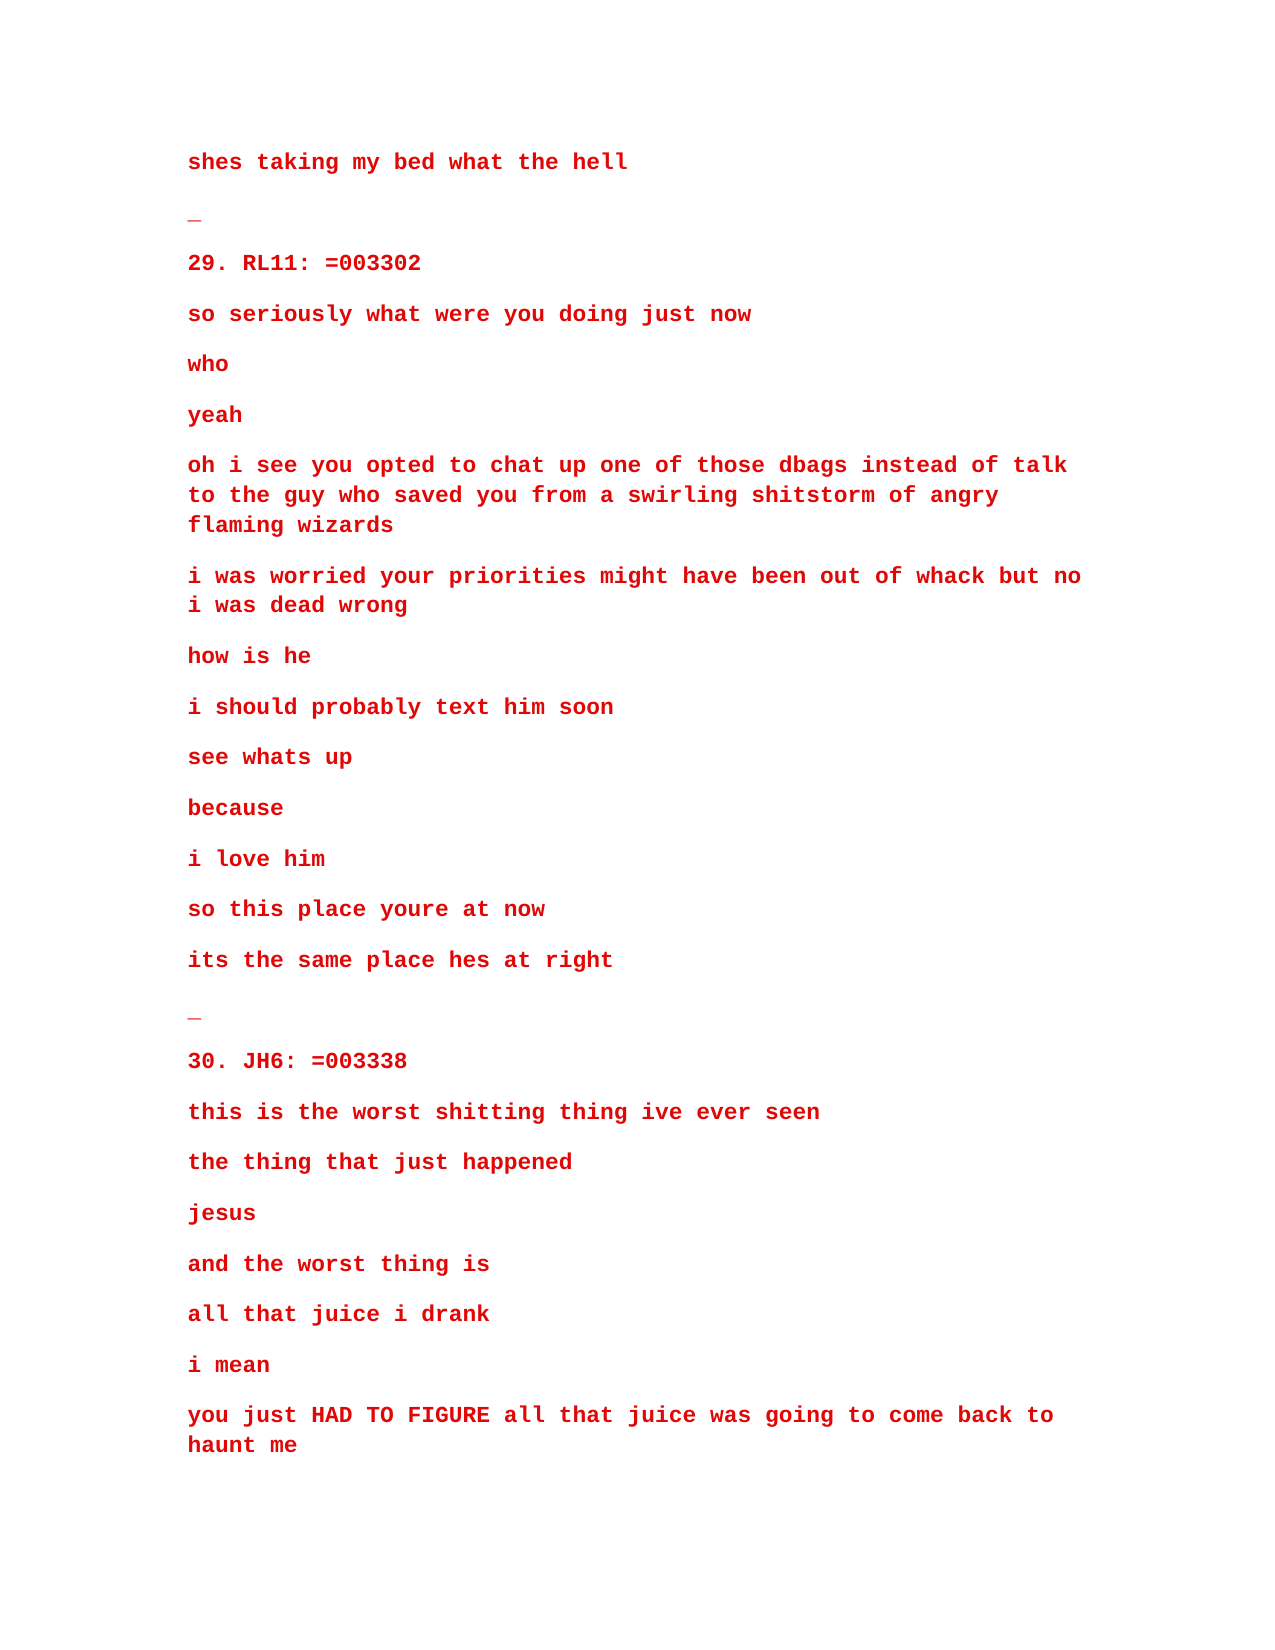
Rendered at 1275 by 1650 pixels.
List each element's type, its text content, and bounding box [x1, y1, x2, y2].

text _ [187, 201, 1087, 227]
text i was worried your priorities might have been out of whack but no i was dead wrong [187, 564, 1087, 620]
text its the same place hes at right [187, 948, 1087, 974]
text i should probably text him soon [187, 695, 1087, 721]
text shes taking my bed what the hell [187, 150, 1087, 176]
text because [187, 796, 1087, 822]
text who [187, 352, 1087, 378]
text see whats up [187, 746, 1087, 772]
text all that juice i drank [187, 1302, 1087, 1328]
text i love him [187, 847, 1087, 873]
text _ [187, 999, 1087, 1025]
text and the worst thing is [187, 1252, 1087, 1278]
text so this place youre at now [187, 897, 1087, 923]
text oh i see you opted to chat up one of those dbags instead of talk to the guy who saved you from a swirling shitstorm of angry flaming wizards [187, 454, 1087, 539]
text jesus [187, 1201, 1087, 1227]
text so seriously what were you doing just now [187, 302, 1087, 328]
text you just HAD TO FIGURE all that juice was going to come back to haunt me [187, 1404, 1087, 1459]
text the thing that just happened [187, 1151, 1087, 1177]
text how is he [187, 644, 1087, 670]
text yeah [187, 403, 1087, 429]
text 29. RL11: =003302 [187, 251, 1087, 277]
text 30. JH6: =003338 [187, 1049, 1087, 1075]
text this is the worst shitting thing ive ever seen [187, 1100, 1087, 1126]
text i mean [187, 1353, 1087, 1379]
